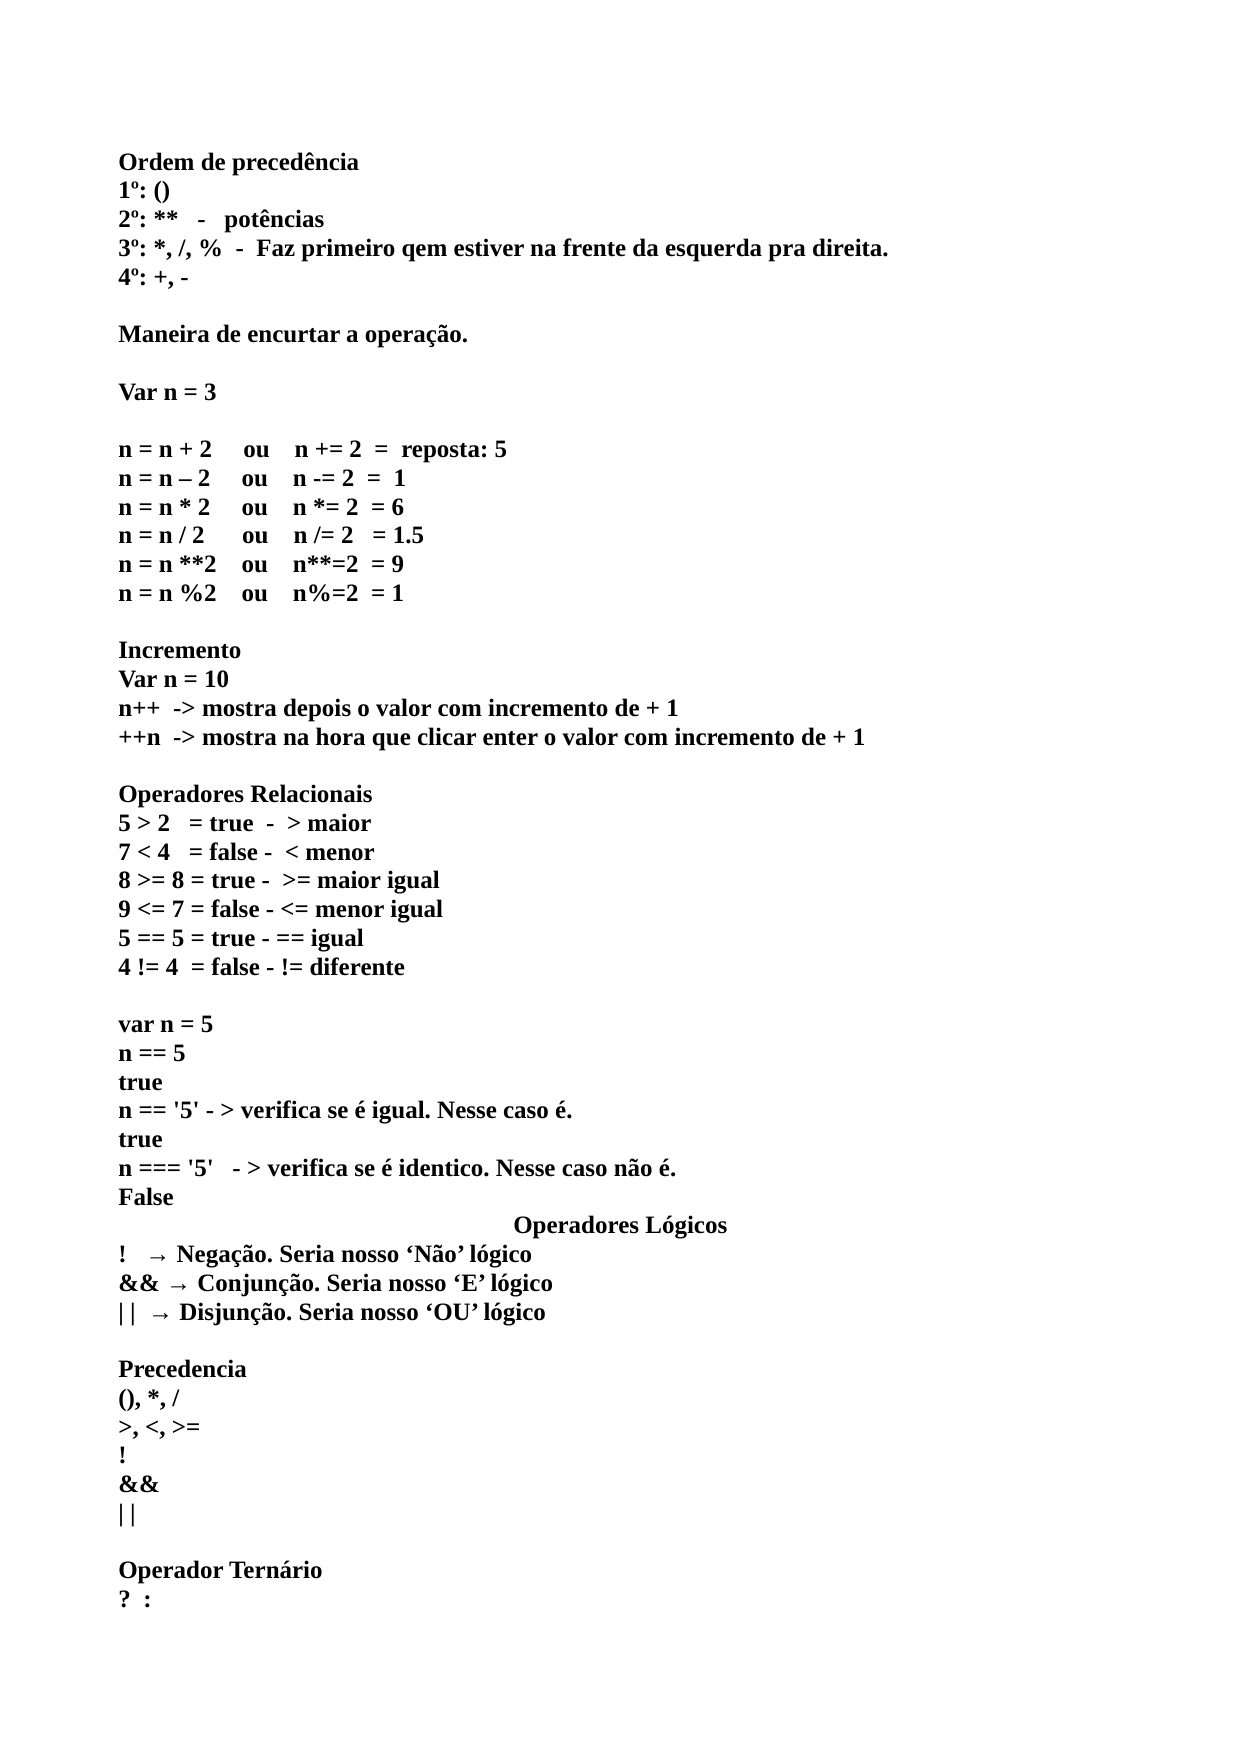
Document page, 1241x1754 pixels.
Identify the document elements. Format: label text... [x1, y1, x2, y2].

text && [118, 1469, 1122, 1498]
text ++n -> mostra na hora que clicar enter o valor com incremento de + 1 [118, 722, 1122, 751]
text 9 <= 7 = false - <= menor igual [118, 894, 1122, 923]
text var n = 5 [118, 1009, 1122, 1038]
text 7 < 4 = false - < menor [118, 837, 1122, 866]
text n === '5' - > verifica se é identico. Nesse caso não é. [118, 1153, 1122, 1182]
text true [118, 1124, 1122, 1153]
text 5 > 2 = true - > maior [118, 808, 1122, 837]
text Precedencia [118, 1354, 1122, 1383]
text && → Conjunção. Seria nosso ‘E’ lógico [118, 1268, 1122, 1297]
text Operador Ternário [118, 1556, 1122, 1584]
text n++ -> mostra depois o valor com incremento de + 1 [118, 693, 1122, 722]
text 4º: +, - [118, 262, 1122, 291]
text Operadores Lógicos [118, 1211, 1122, 1239]
text Var n = 3 [118, 377, 1122, 406]
text n == '5' - > verifica se é igual. Nesse caso é. [118, 1096, 1122, 1124]
text n == 5 [118, 1038, 1122, 1067]
text n = n **2 ou n**=2 = 9 [118, 549, 1122, 578]
text ! [118, 1441, 1122, 1469]
text n = n %2 ou n%=2 = 1 [118, 578, 1122, 607]
text Ordem de precedência [118, 147, 1122, 176]
text n = n * 2 ou n *= 2 = 6 [118, 492, 1122, 521]
text 4 != 4 = false - != diferente [118, 952, 1122, 981]
text Maneira de encurtar a operação. [118, 319, 1122, 348]
text 3º: *, /, % - Faz primeiro qem estiver na frente da esquerda pra direita. [118, 233, 1122, 262]
text n = n / 2 ou n /= 2 = 1.5 [118, 521, 1122, 549]
text | | → Disjunção. Seria nosso ‘OU’ lógico [118, 1297, 1122, 1326]
text | | [118, 1498, 1122, 1527]
text 8 >= 8 = true - >= maior igual [118, 866, 1122, 894]
text Incremento [118, 636, 1122, 664]
text n = n + 2 ou n += 2 = reposta: 5 [118, 434, 1122, 463]
text Var n = 10 [118, 664, 1122, 693]
text >, <, >= [118, 1412, 1122, 1441]
text Operadores Relacionais [118, 779, 1122, 808]
text true [118, 1067, 1122, 1096]
text 5 == 5 = true - == igual [118, 923, 1122, 952]
text 2º: ** - potências [118, 204, 1122, 233]
text ! → Negação. Seria nosso ‘Não’ lógico [118, 1239, 1122, 1268]
text 1º: () [118, 176, 1122, 204]
text ? : [118, 1584, 1122, 1613]
text n = n – 2 ou n -= 2 = 1 [118, 463, 1122, 492]
text False [118, 1182, 1122, 1211]
text (), *, / [118, 1383, 1122, 1412]
